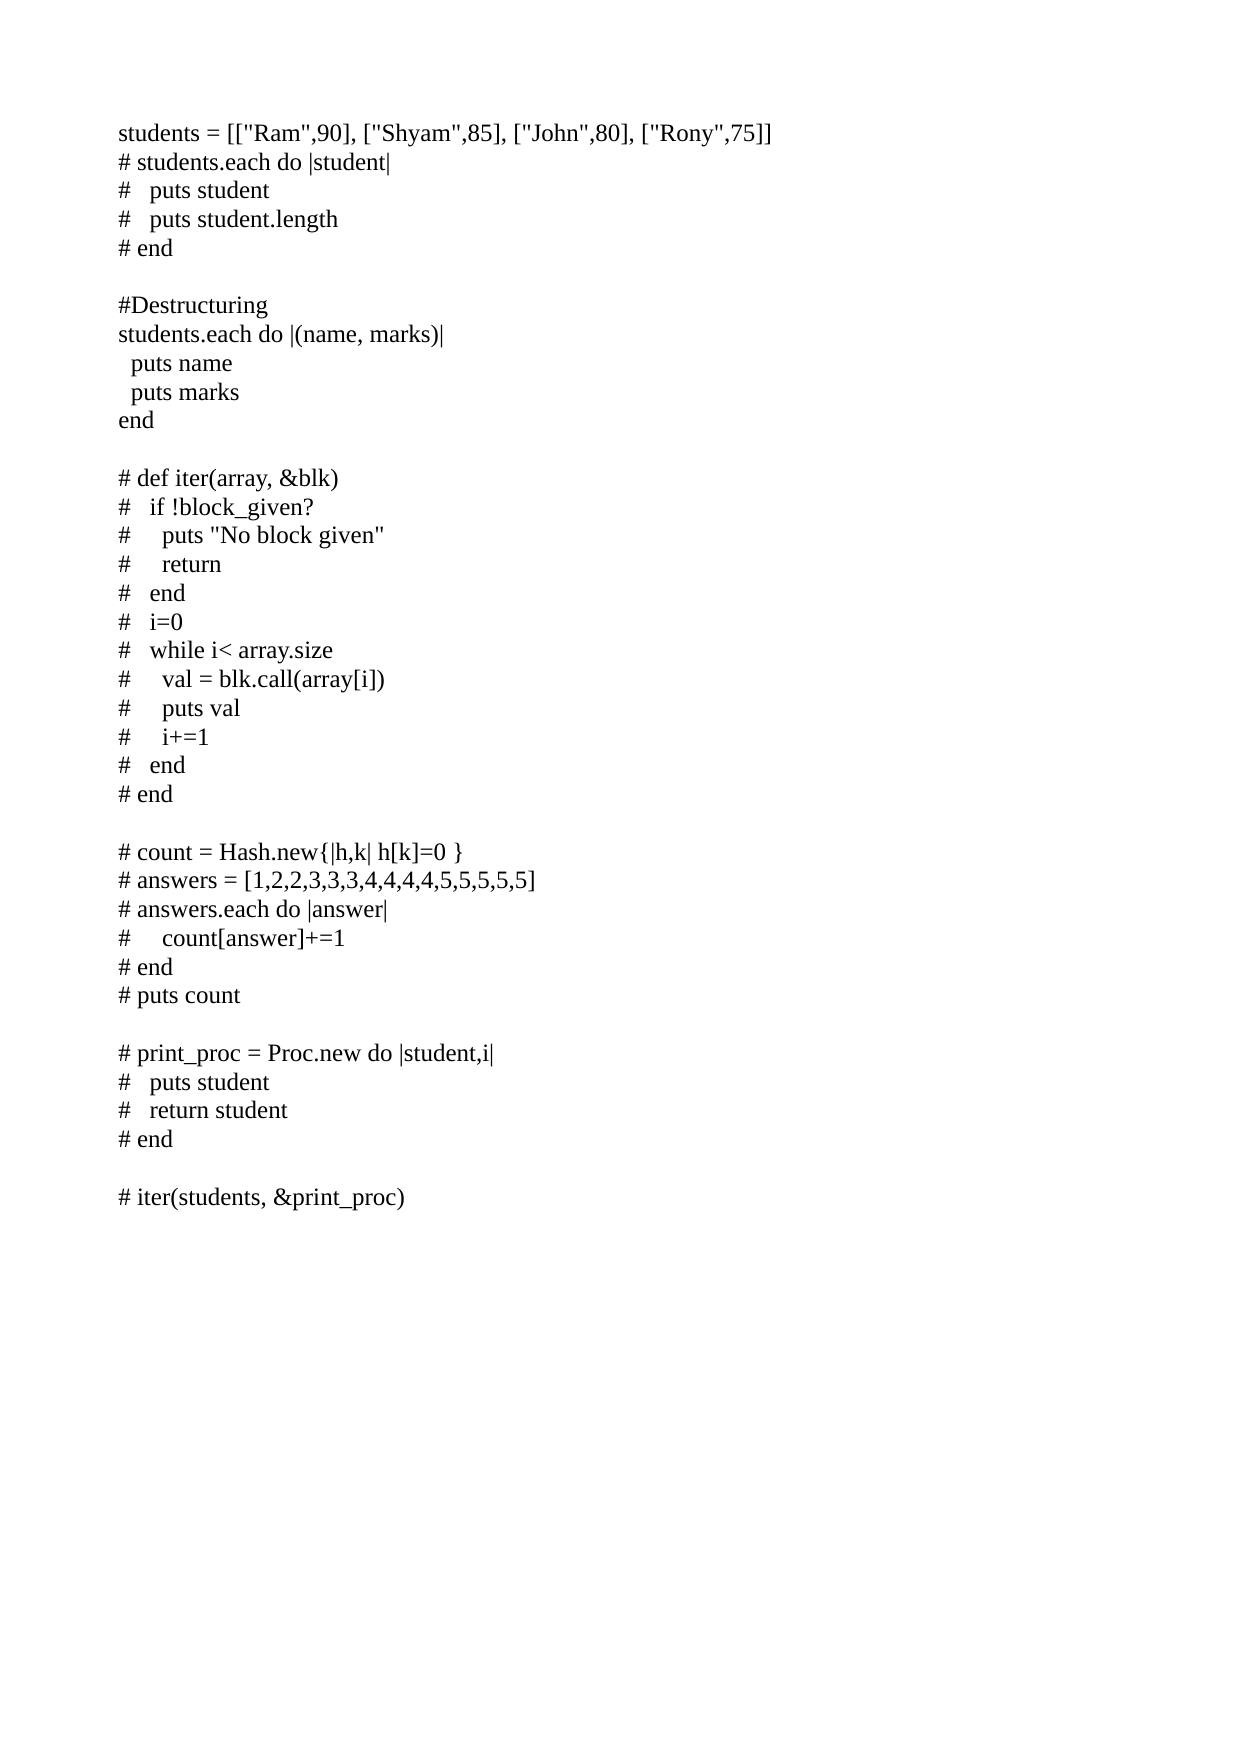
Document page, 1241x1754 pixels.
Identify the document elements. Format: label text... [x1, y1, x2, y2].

text # puts val [118, 693, 1122, 722]
text # print_proc = Proc.new do |student,i| [118, 1038, 1122, 1067]
text # puts "No block given" [118, 521, 1122, 549]
text # puts student [118, 1067, 1122, 1096]
text end [118, 406, 1122, 434]
text # end [118, 952, 1122, 981]
text # students.each do |student| [118, 147, 1122, 176]
text # count[answer]+=1 [118, 923, 1122, 952]
text #Destructuring [118, 291, 1122, 319]
text # while i< array.size [118, 636, 1122, 664]
text # def iter(array, &blk) [118, 463, 1122, 492]
text # val = blk.call(array[i]) [118, 664, 1122, 693]
text students = [["Ram",90], ["Shyam",85], ["John",80], ["Rony",75]] [118, 118, 1122, 147]
text # answers = [1,2,2,3,3,3,4,4,4,4,5,5,5,5,5] [118, 866, 1122, 894]
text # end [118, 779, 1122, 808]
text # puts student [118, 176, 1122, 204]
text # if !block_given? [118, 492, 1122, 521]
text puts name [118, 348, 1122, 377]
text # i+=1 [118, 722, 1122, 751]
text # end [118, 1124, 1122, 1153]
text # puts count [118, 981, 1122, 1009]
text # answers.each do |answer| [118, 894, 1122, 923]
text # count = Hash.new{|h,k| h[k]=0 } [118, 837, 1122, 866]
text # i=0 [118, 607, 1122, 636]
text # end [118, 751, 1122, 779]
text # iter(students, &print_proc) [118, 1182, 1122, 1211]
text # puts student.length [118, 204, 1122, 233]
text # end [118, 578, 1122, 607]
text # return student [118, 1096, 1122, 1124]
text students.each do |(name, marks)| [118, 319, 1122, 348]
text # return [118, 549, 1122, 578]
text puts marks [118, 377, 1122, 406]
text # end [118, 233, 1122, 262]
